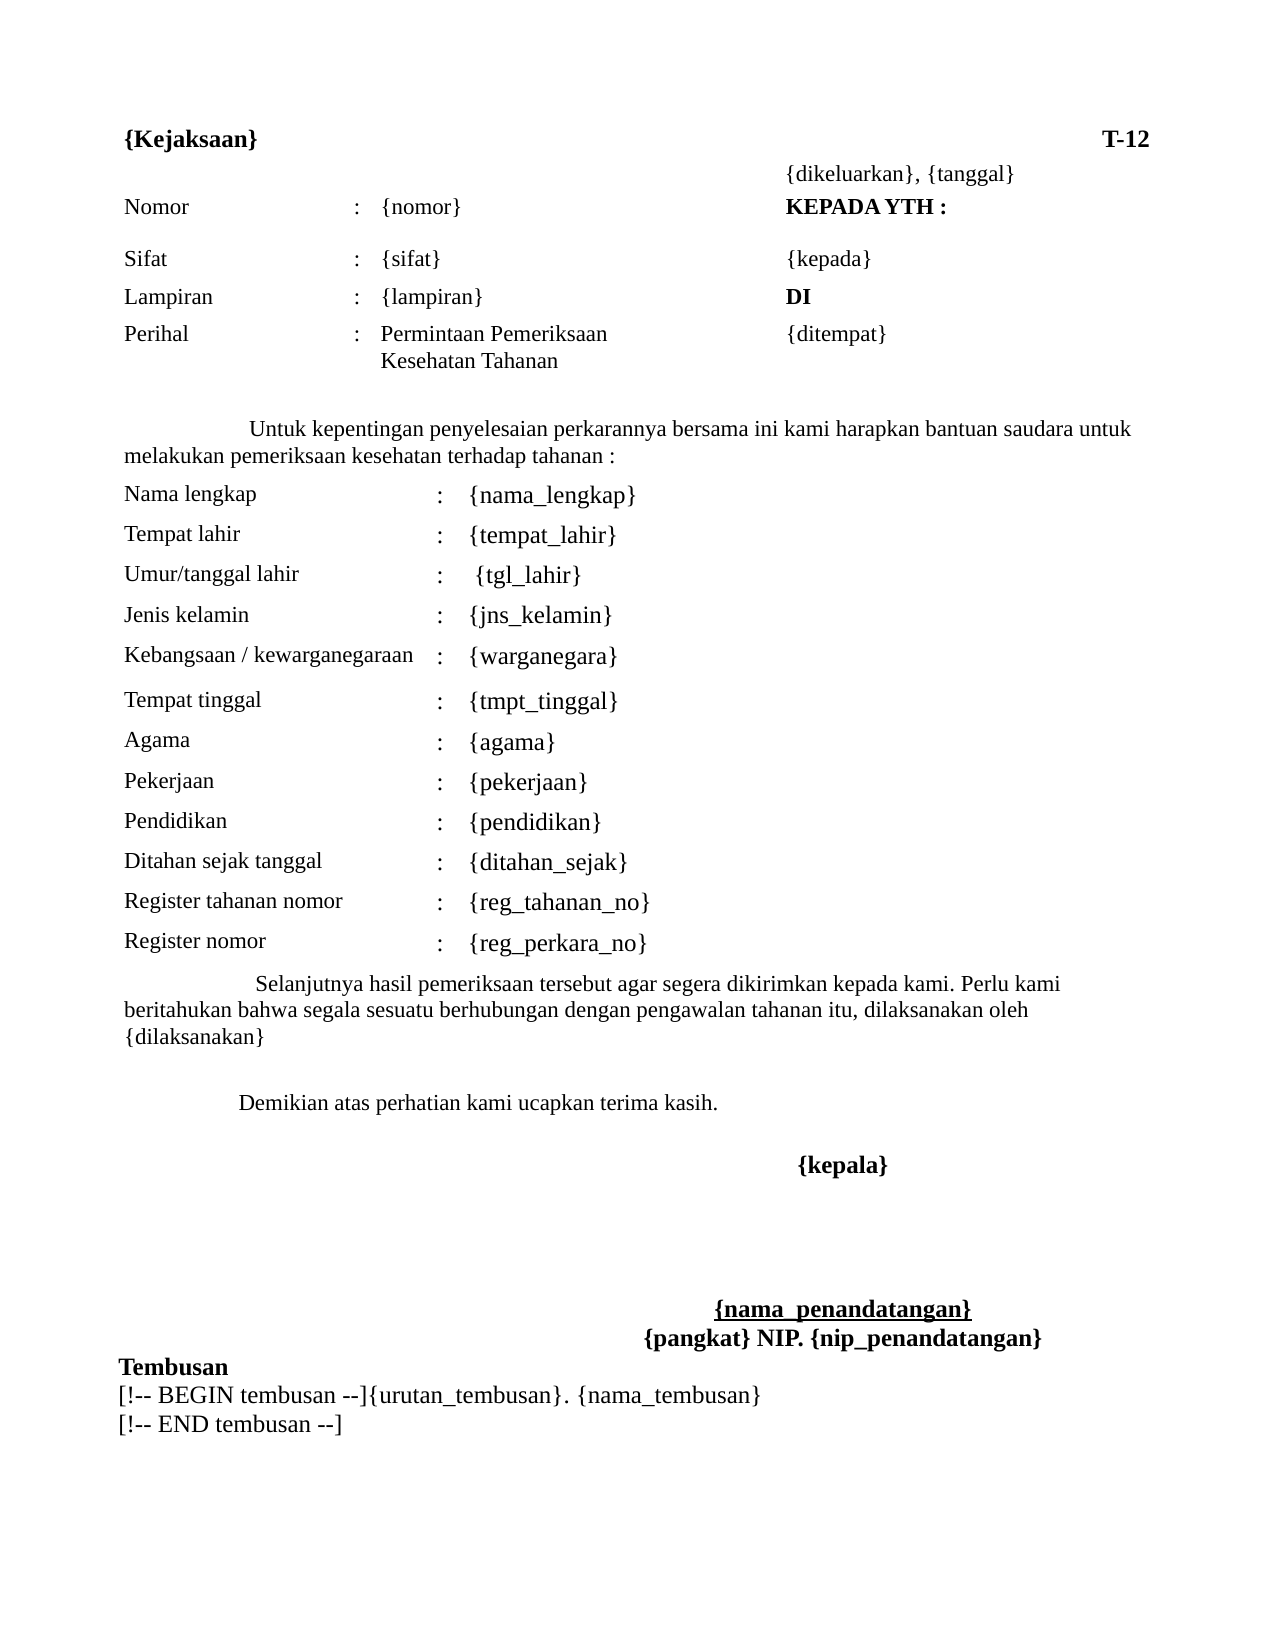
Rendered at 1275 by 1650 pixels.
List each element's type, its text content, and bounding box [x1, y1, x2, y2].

table_cell : [431, 801, 456, 841]
table_header {Kejaksaan} [118, 118, 1096, 158]
table_header Selanjutnya hasil pemeriksaan tersebut agar segera dikirimkan kepada kami. Perlu kami beritahukan bahwa segala sesuatu berhubungan dengan pengawalan tahanan itu, dilaksanakan oleh {dilaksanakan} [118, 962, 1157, 1055]
table_cell : [348, 315, 375, 379]
table_cell {reg_perkara_no} [456, 922, 1156, 962]
table_cell : [431, 761, 456, 801]
text {dikeluarkan}, {tanggal} [118, 158, 1157, 187]
table_header : [348, 187, 375, 239]
table_cell Register tahanan nomor [118, 882, 431, 922]
table_cell : [348, 277, 375, 315]
table_cell : [431, 721, 456, 761]
table_cell {agama} [456, 721, 1156, 761]
table_cell {kepada} [780, 239, 1156, 277]
table_cell Permintaan Pemeriksaan Kesehatan Tahanan [375, 315, 780, 379]
table_header [118, 1150, 528, 1352]
table_cell : [431, 635, 456, 681]
table_cell {jns_kelamin} [456, 595, 1156, 635]
table_cell Umur/tanggal lahir [118, 555, 431, 595]
table_cell Tempat tinggal [118, 681, 431, 721]
table_cell Sifat [118, 239, 348, 277]
table_header Nomor [118, 187, 348, 239]
table_cell : [431, 922, 456, 962]
table_cell : [431, 841, 456, 882]
table_cell {reg_tahanan_no} [456, 882, 1156, 922]
table_cell Ditahan sejak tanggal [118, 841, 431, 882]
table_cell {warganegara} [456, 635, 1156, 681]
text Tembusan [118, 1352, 1157, 1380]
table_cell : [348, 239, 375, 277]
text [!-- END tembusan --] [118, 1409, 1157, 1438]
table_cell {lampiran} [375, 277, 780, 315]
table_cell Tempat lahir [118, 515, 431, 555]
table_cell {tempat_lahir} [456, 515, 1156, 555]
table_cell Register nomor [118, 922, 431, 962]
table_cell : [431, 515, 456, 555]
table_cell {pendidikan} [456, 801, 1156, 841]
table_cell {sifat} [375, 239, 780, 277]
text [!-- BEGIN tembusan --]{urutan_tembusan}. {nama_tembusan} [118, 1380, 1157, 1409]
table_cell : [431, 595, 456, 635]
table_cell Jenis kelamin [118, 595, 431, 635]
table_header T-12 [1096, 118, 1156, 158]
table_cell {tmpt_tinggal} [456, 681, 1156, 721]
table_cell Pekerjaan [118, 761, 431, 801]
table_header {nama_lengkap} [456, 474, 1156, 514]
table_cell : [431, 882, 456, 922]
table_cell : [431, 681, 456, 721]
table_cell {ditempat} [780, 315, 1156, 379]
table_header {nomor} [375, 187, 780, 239]
table_header KEPADA YTH : [780, 187, 1156, 239]
table_cell : [431, 555, 456, 595]
table_cell {tgl_lahir} [456, 555, 1156, 595]
table_cell Kebangsaan / kewarganegaraan [118, 635, 431, 681]
table_cell Perihal [118, 315, 348, 379]
table_header Untuk kepentingan penyelesaian perkarannya bersama ini kami harapkan bantuan saudara untuk melakukan pemeriksaan kesehatan terhadap tahanan : [118, 408, 1157, 474]
table_header : [431, 474, 456, 514]
table_cell Lampiran [118, 277, 348, 315]
table_cell {ditahan_sejak} [456, 841, 1156, 882]
table_header Demikian atas perhatian kami ucapkan terima kasih. [118, 1084, 1157, 1122]
table_header {kepala} {nama_penandatangan} {pangkat} NIP. {nip_penandatangan} [528, 1150, 1157, 1352]
table_cell {pekerjaan} [456, 761, 1156, 801]
table_cell DI [780, 277, 1156, 315]
table_cell Pendidikan [118, 801, 431, 841]
table_header Nama lengkap [118, 474, 431, 514]
table_cell Agama [118, 721, 431, 761]
